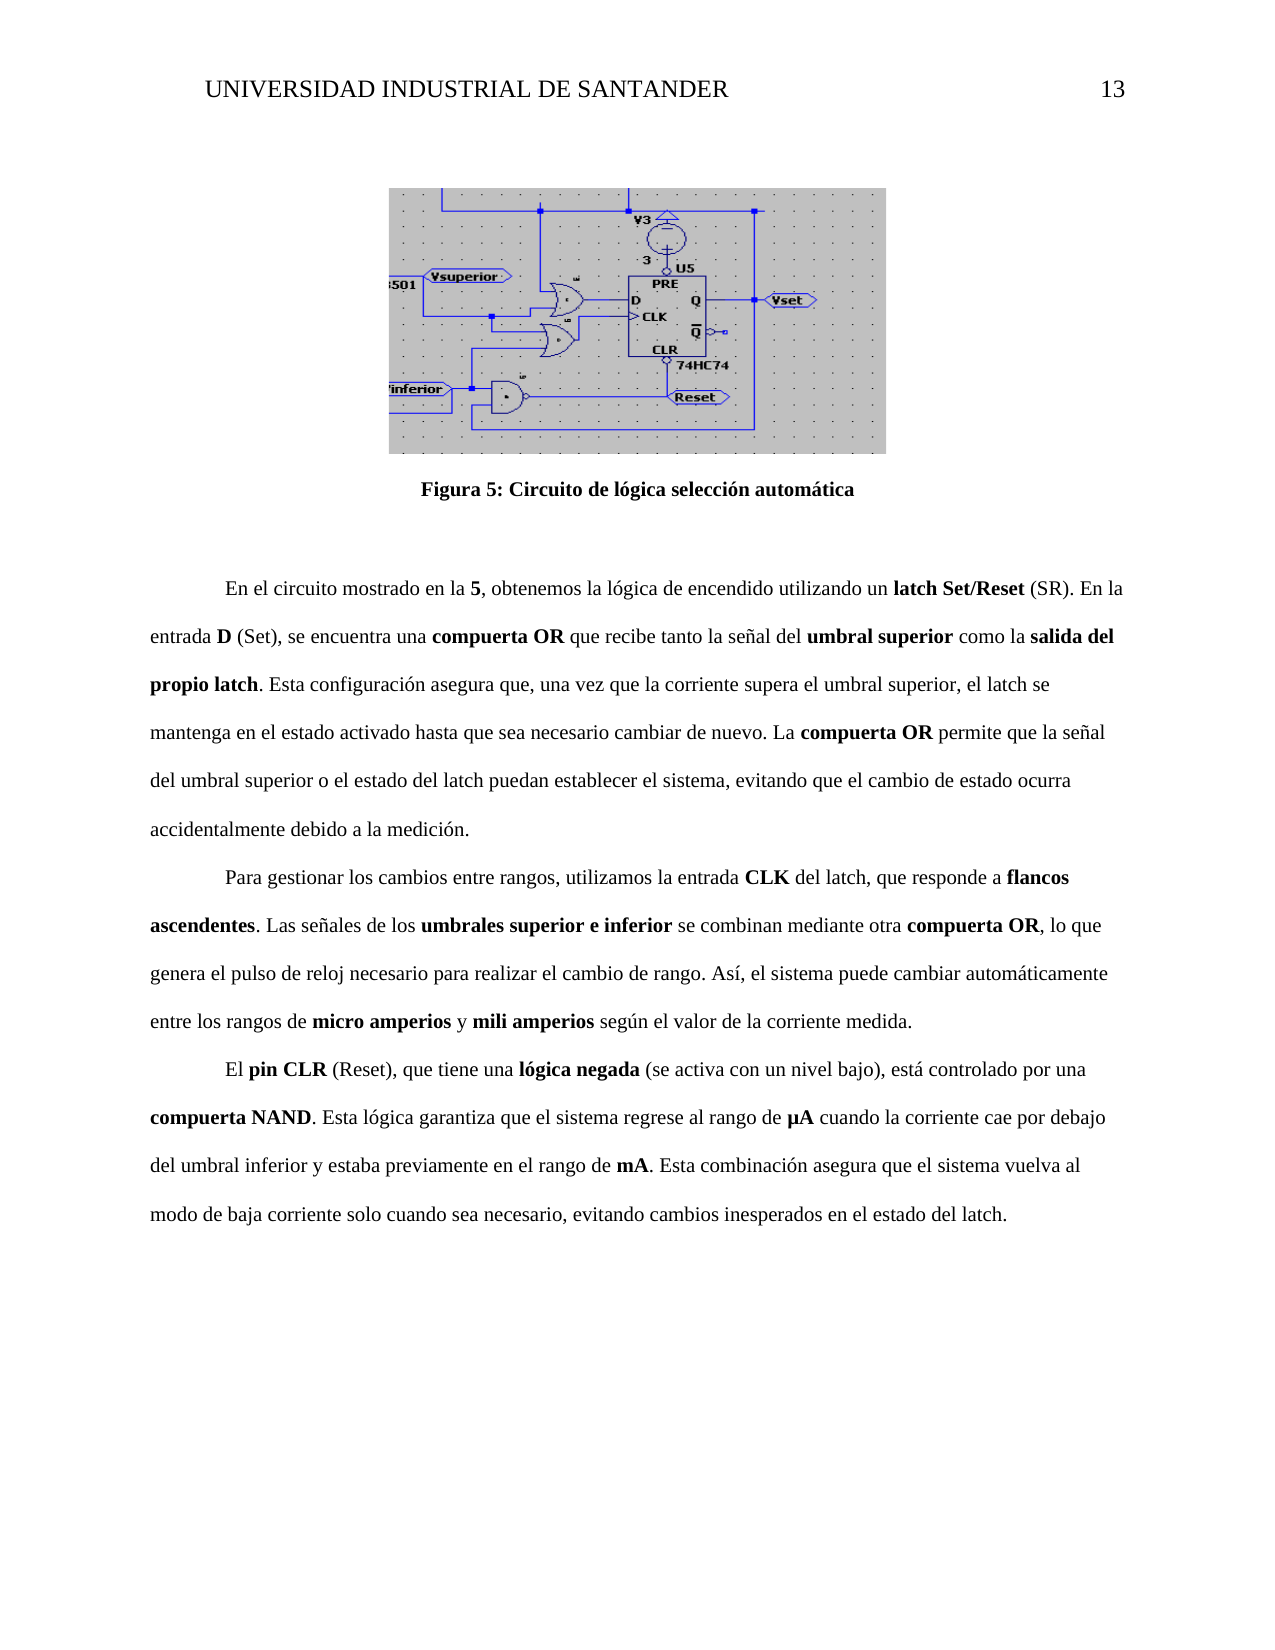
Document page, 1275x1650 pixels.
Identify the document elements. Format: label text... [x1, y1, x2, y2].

text Figura 5: Circuito de lógica selección automática [389, 454, 886, 501]
text El pin CLR (Reset), que tiene una lógica negada (se activa con un nivel bajo), está controlado por una compuerta NAND. Esta lógica garantiza que el sistema regrese al rango de µA cuando la corriente cae por debajo del umbral inferior y estaba previamente en el rango de mA. Esta combinación asegura que el sistema vuelva al modo de baja corriente solo cuando sea necesario, evitando cambios inesperados en el estado del latch. [150, 1057, 1125, 1226]
picture [388, 188, 887, 454]
text Para gestionar los cambios entre rangos, utilizamos la entrada CLK del latch, que responde a flancos ascendentes. Las señales de los umbrales superior e inferior se combinan mediante otra compuerta OR, lo que genera el pulso de reloj necesario para realizar el cambio de rango. Así, el sistema puede cambiar automáticamente entre los rangos de micro amperios y mili amperios según el valor de la corriente medida. [150, 864, 1125, 1033]
text En el circuito mostrado en la Figura 5, obtenemos la lógica de encendido utilizando un latch Set/Reset (SR). En la entrada D (Set), se encuentra una compuerta OR que recibe tanto la señal del umbral superior como la salida del propio latch. Esta configuración asegura que, una vez que la corriente supera el umbral superior, el latch se mantenga en el estado activado hasta que sea necesario cambiar de nuevo. La compuerta OR permite que la señal del umbral superior o el estado del latch puedan establecer el sistema, evitando que el cambio de estado ocurra accidentalmente debido a la medición. [150, 576, 1125, 841]
